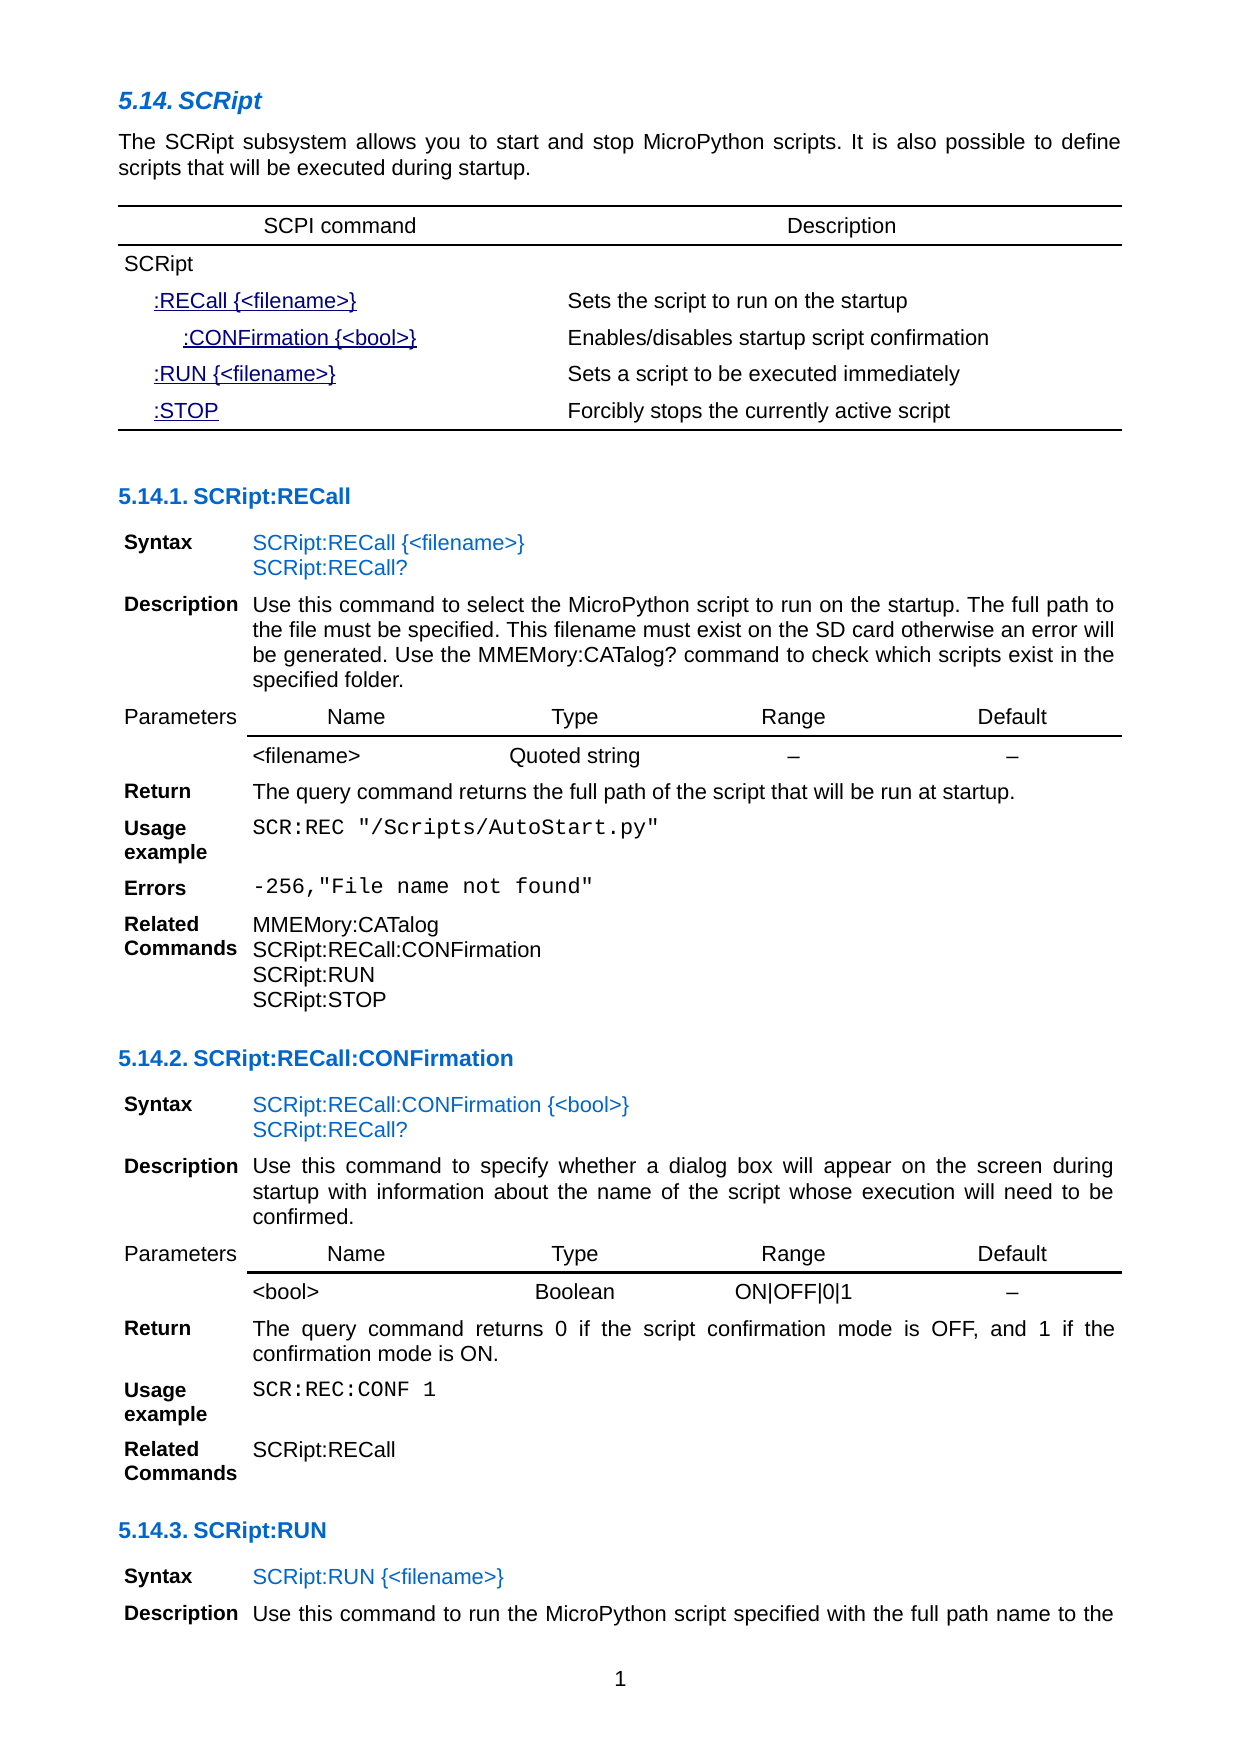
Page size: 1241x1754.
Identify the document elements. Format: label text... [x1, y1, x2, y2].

table_cell Related Commands [118, 1431, 247, 1491]
table_cell Usage example [118, 1372, 247, 1431]
table_cell Default [903, 698, 1122, 735]
table_cell Forcibly stops the currently active script [562, 392, 1122, 429]
table_cell <bool> [247, 1274, 465, 1310]
table_cell <filename> [247, 737, 465, 773]
table_cell Enables/disables startup script confirmation [562, 319, 1122, 356]
table_header Syntax [118, 1559, 247, 1595]
table_cell [562, 246, 1122, 282]
table_header SCRipt:RUN {<filename>} [247, 1559, 1122, 1595]
table_cell :RECall {<filename>} [118, 282, 562, 319]
table_cell Name [247, 698, 465, 735]
table_cell Description [118, 1148, 247, 1235]
table_cell Related Commands [118, 906, 247, 1018]
table_cell The query command returns 0 if the script confirmation mode is OFF, and 1 if the confirmation mode is ON. [247, 1310, 1122, 1372]
table_cell SCRipt:RECall [247, 1431, 1122, 1491]
subtitle SCRipt [118, 86, 1122, 114]
table_header SCRipt:RECall {<filename>} SCRipt:RECall? [247, 524, 1122, 586]
subtitle SCRipt:RECall:CONFirmation [118, 1045, 1122, 1071]
table_header SCPI command [118, 207, 562, 243]
table_cell Parameters [118, 1235, 247, 1310]
table_cell Use this command to run the MicroPython script specified with the full path name to the [247, 1595, 1122, 1632]
table_cell Name [247, 1235, 465, 1271]
table_cell Return [118, 774, 247, 810]
table_cell Type [465, 698, 684, 735]
table_cell :STOP [118, 392, 562, 429]
table_cell Use this command to select the MicroPython script to run on the startup. The full path to the file must be specified. This filename must exist on the SD card otherwise an error will be generated. Use the MMEMory:CATalog? command to check which scripts exist in the specified folder. [247, 586, 1122, 698]
table_header Syntax [118, 1086, 247, 1148]
table_cell Return [118, 1310, 247, 1372]
subtitle SCRipt:RUN [118, 1517, 1122, 1544]
table_cell Quoted string [465, 737, 684, 773]
table_header SCRipt:RECall:CONFirmation {<bool>} SCRipt:RECall? [247, 1086, 1122, 1148]
table_cell Type [465, 1235, 684, 1271]
table_cell Boolean [465, 1274, 684, 1310]
table_cell Errors [118, 870, 247, 906]
table_cell :RUN {<filename>} [118, 356, 562, 392]
table_cell Range [684, 698, 903, 735]
text The SCRipt subsystem allows you to start and stop MicroPython scripts. It is also possible to define scripts that will be executed during startup. [118, 129, 1122, 179]
table_cell -256,"File name not found" [247, 870, 1122, 906]
table_cell – [903, 1274, 1122, 1310]
table_cell SCR:REC "/Scripts/AutoStart.py" [247, 810, 1122, 869]
table_cell Description [118, 1595, 247, 1632]
table_header Syntax [118, 524, 247, 586]
subtitle SCRipt:RECall [118, 483, 1122, 509]
table_cell Parameters [118, 698, 247, 773]
table_cell Range [684, 1235, 903, 1271]
table_cell Default [903, 1235, 1122, 1271]
table_cell Sets a script to be executed immediately [562, 356, 1122, 392]
table_header Description [562, 207, 1122, 243]
table_cell SCR:REC:CONF 1 [247, 1372, 1122, 1431]
table_cell :CONFirmation {<bool>} [118, 319, 562, 356]
table_cell SCRipt [118, 246, 562, 282]
table_cell ON|OFF|0|1 [684, 1274, 903, 1310]
table_cell Use this command to specify whether a dialog box will appear on the screen during startup with information about the name of the script whose execution will need to be confirmed. [247, 1148, 1122, 1235]
table_cell Usage example [118, 810, 247, 869]
table_cell The query command returns the full path of the script that will be run at startup. [247, 774, 1122, 810]
table_cell – [684, 737, 903, 773]
table_cell – [903, 737, 1122, 773]
table_cell Sets the script to run on the startup [562, 282, 1122, 319]
table_cell MMEMory:CATalog SCRipt:RECall:CONFirmation SCRipt:RUN SCRipt:STOP [247, 906, 1122, 1018]
table_cell Description [118, 586, 247, 698]
